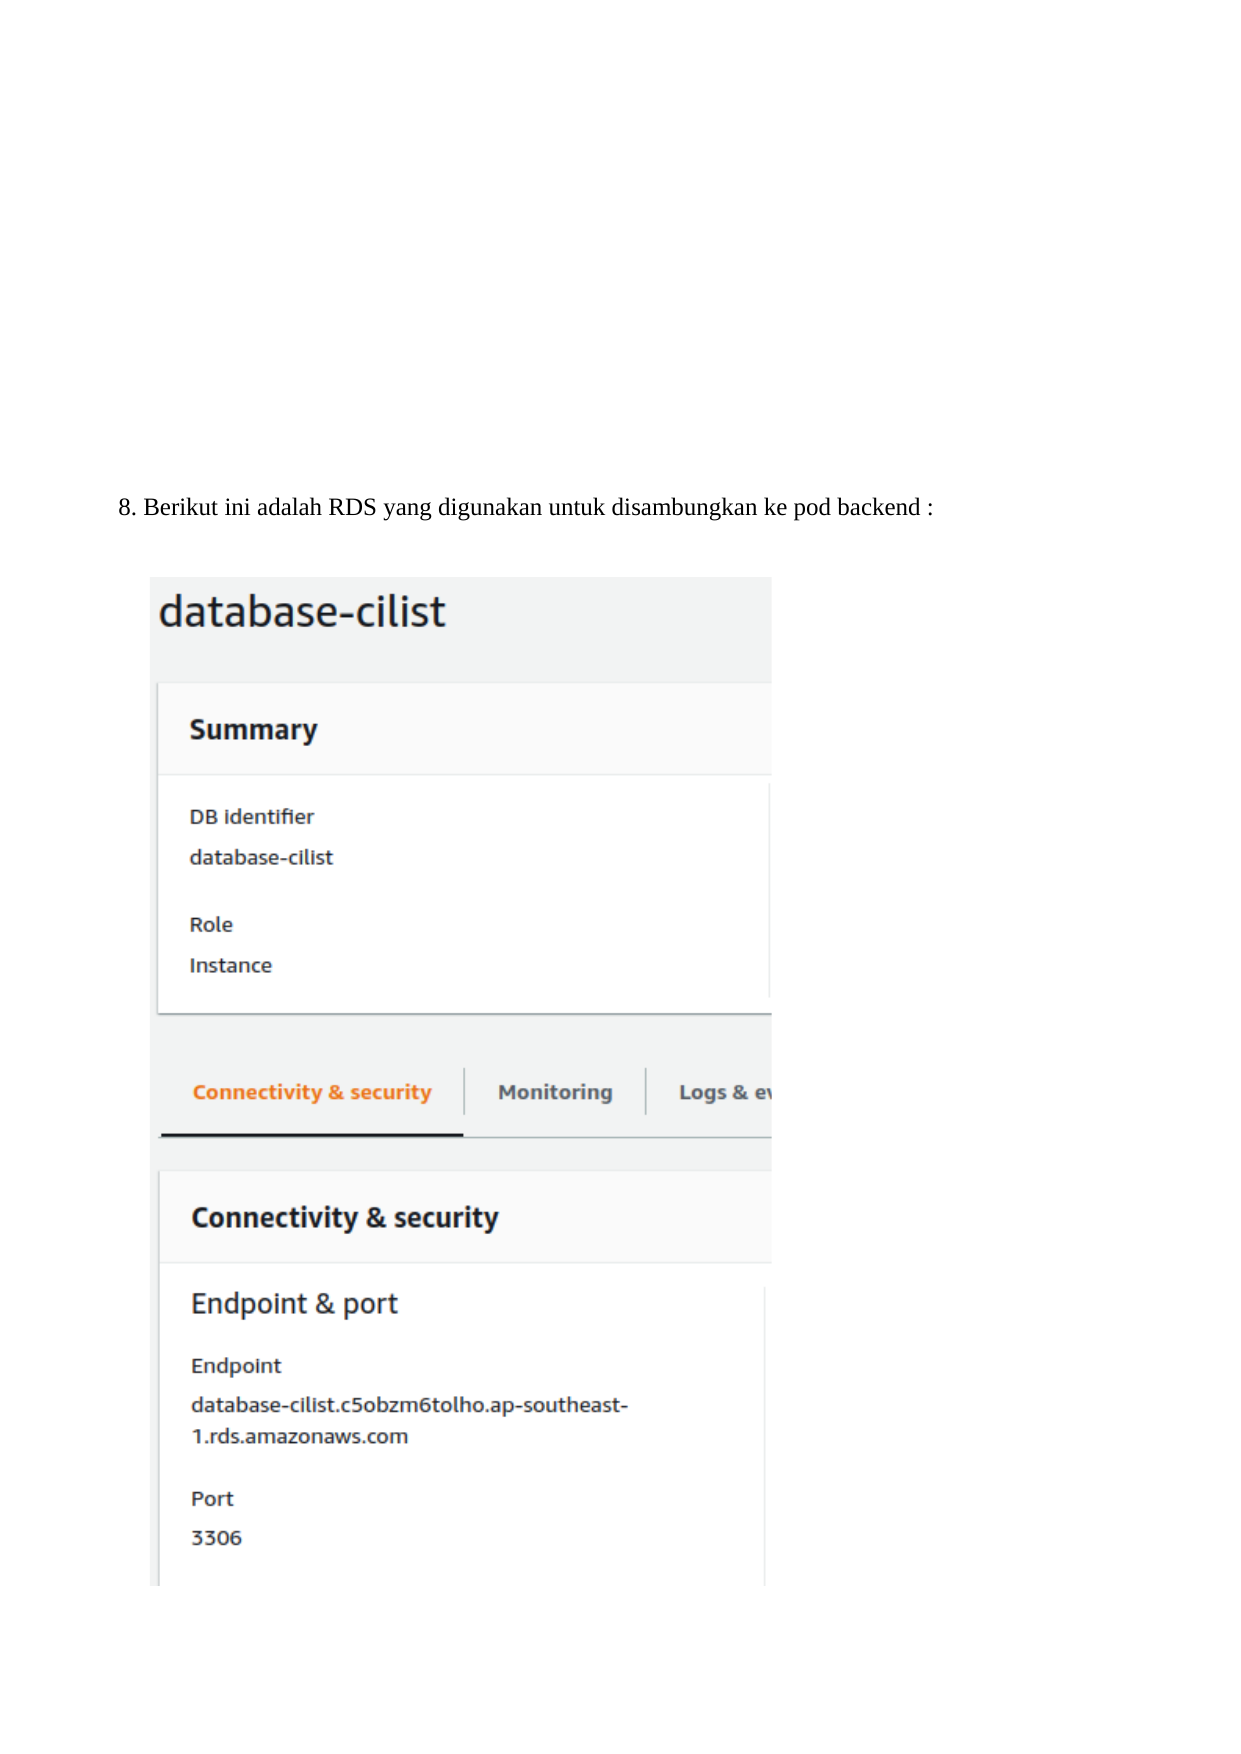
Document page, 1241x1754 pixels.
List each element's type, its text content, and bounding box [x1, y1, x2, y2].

text 8. Berikut ini adalah RDS yang digunakan untuk disambungkan ke pod backend : [118, 492, 1122, 521]
picture [149, 577, 772, 1586]
